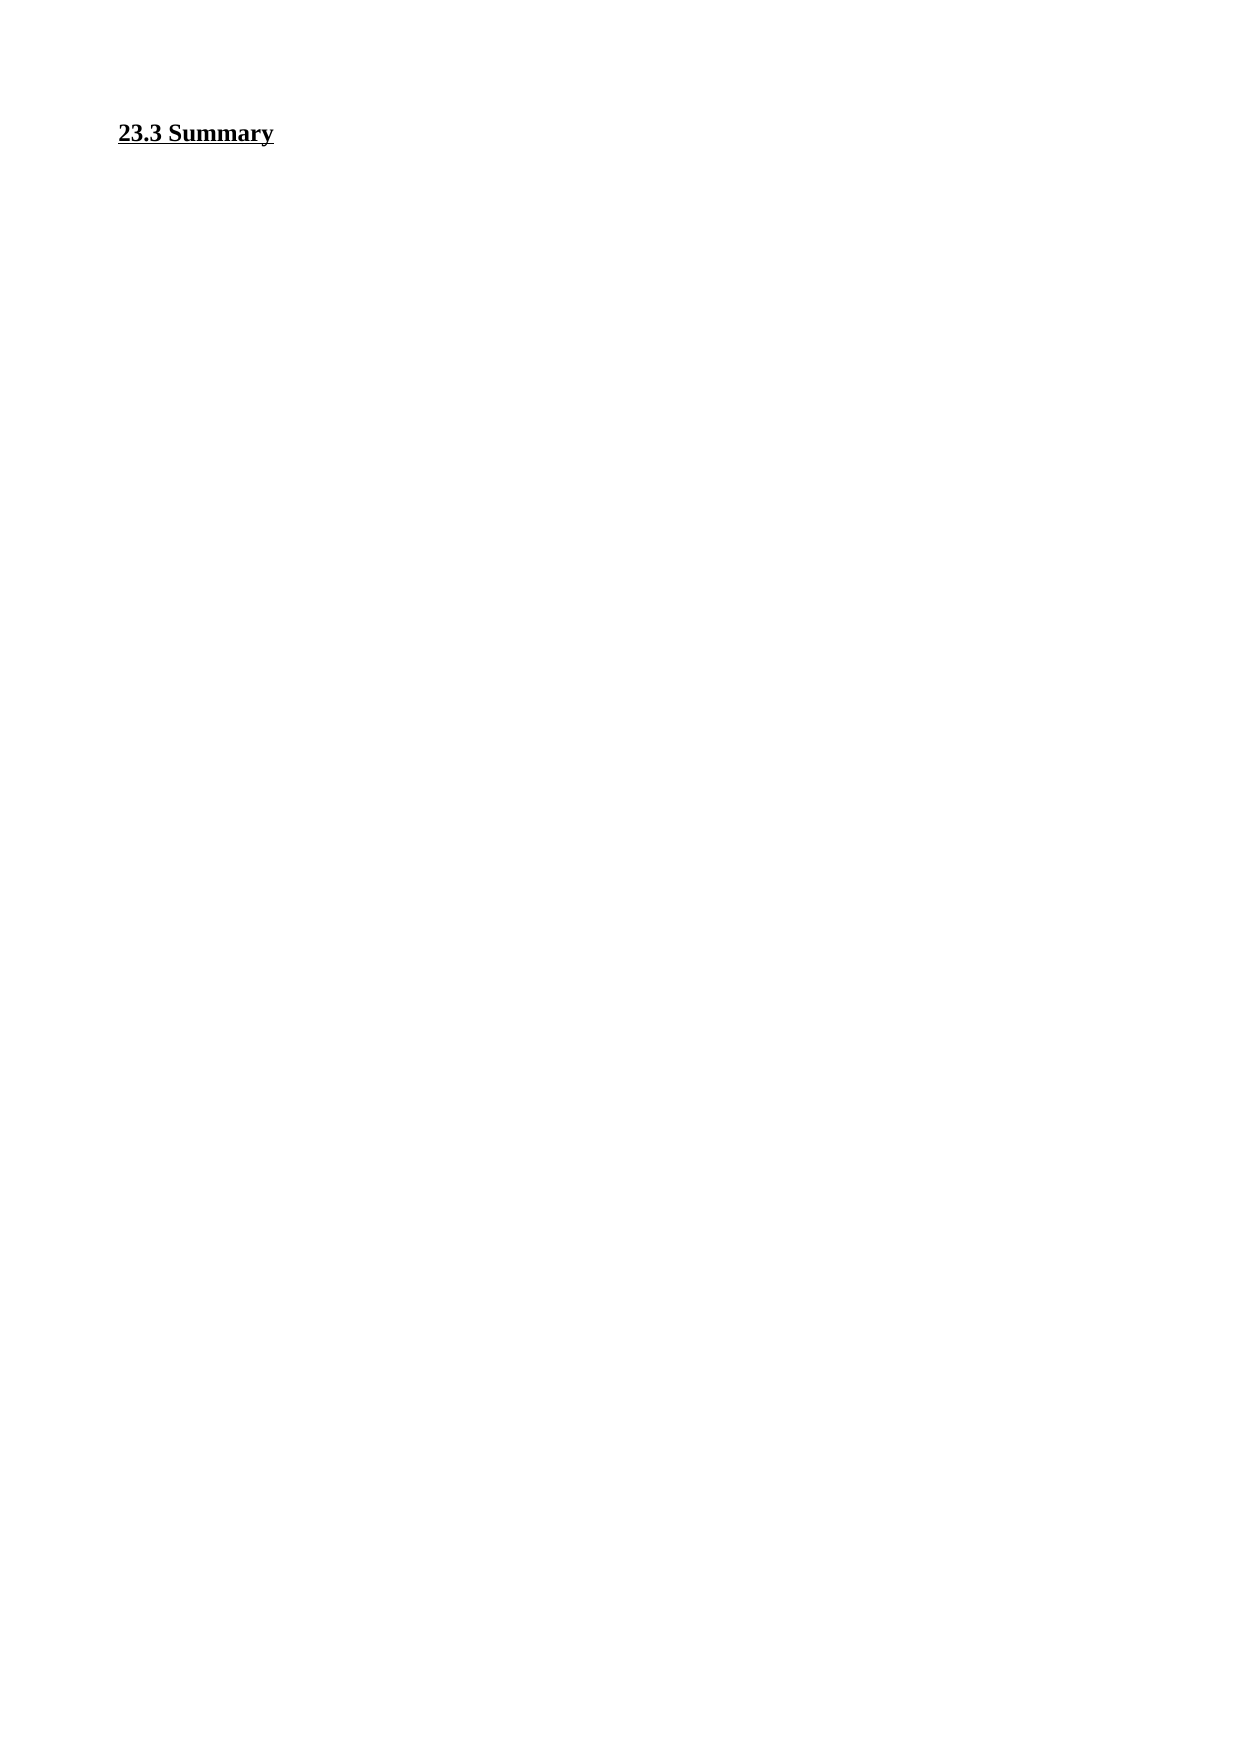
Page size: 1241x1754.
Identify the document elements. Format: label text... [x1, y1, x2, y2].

text 23.3 Summary [118, 118, 1122, 147]
